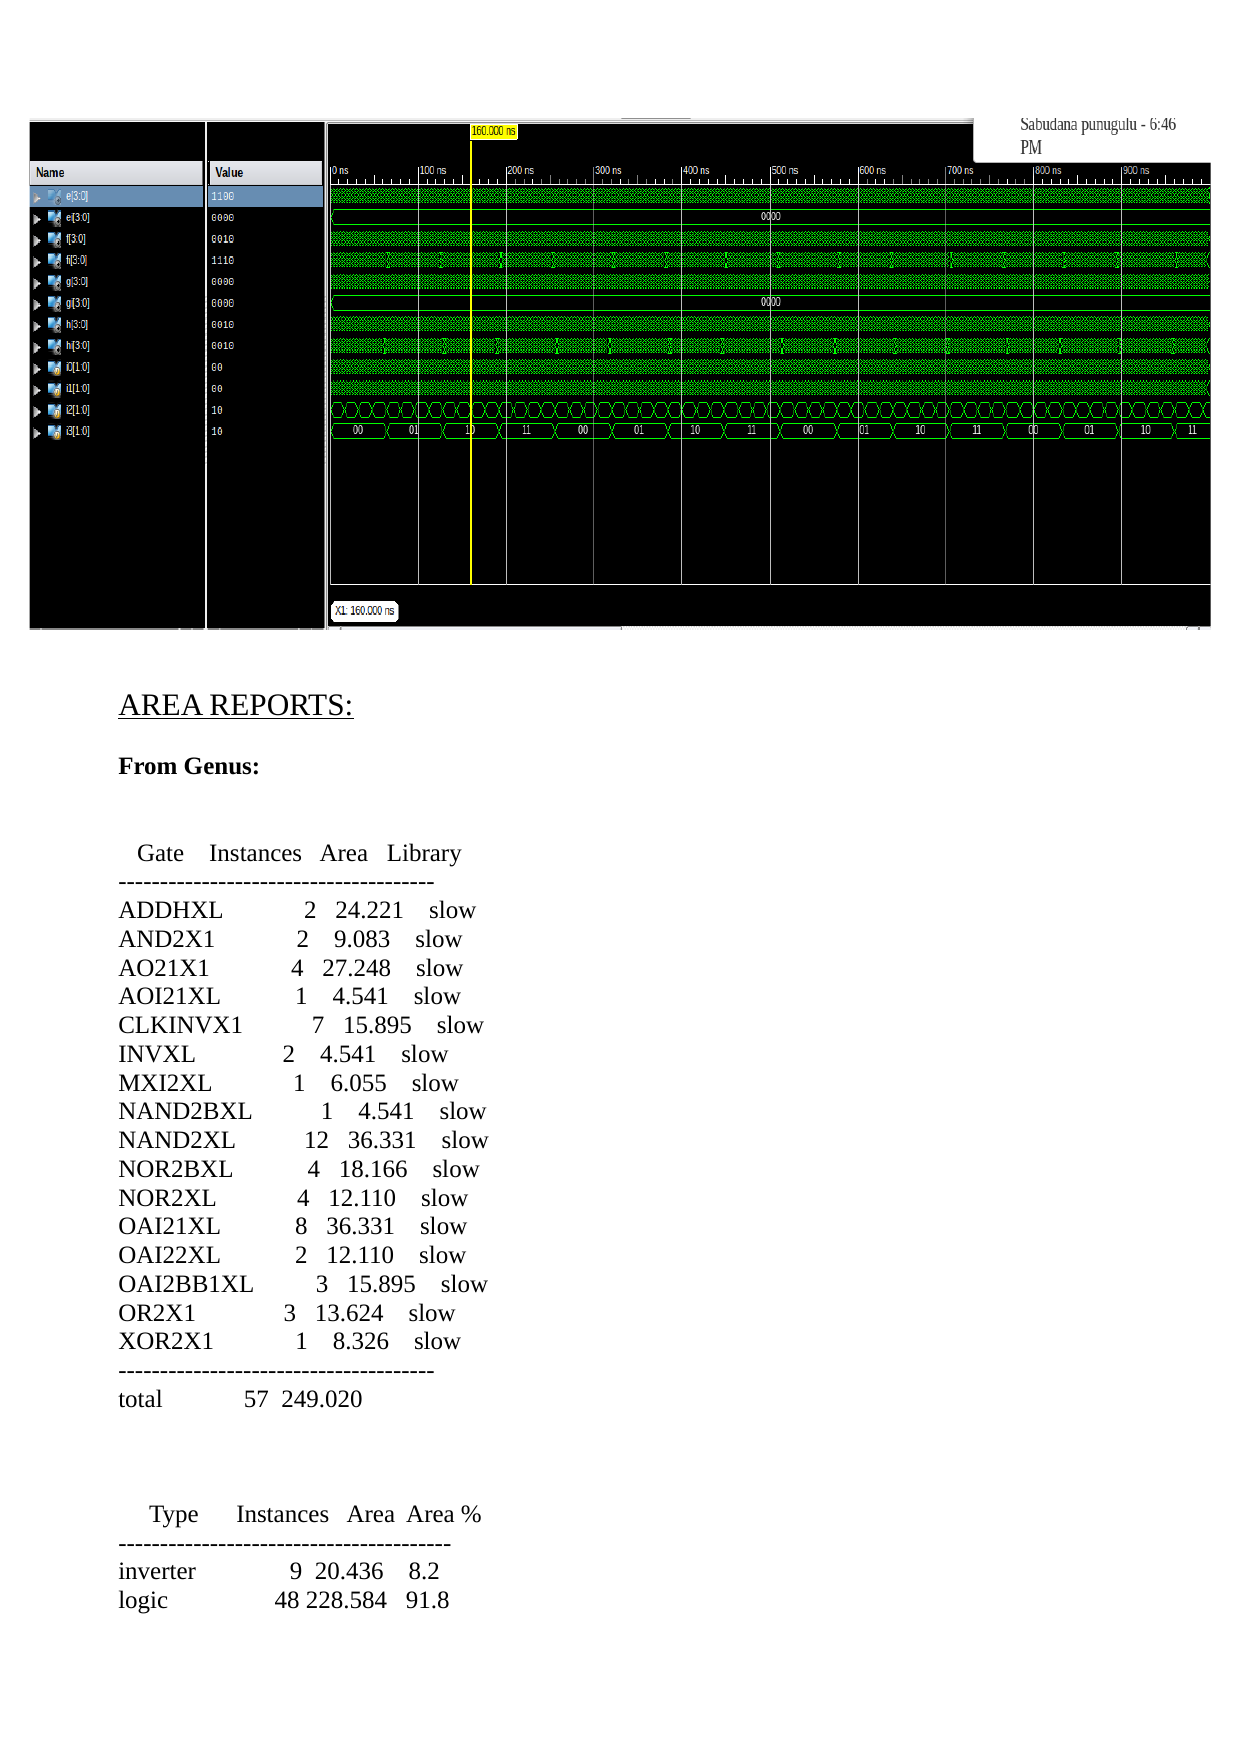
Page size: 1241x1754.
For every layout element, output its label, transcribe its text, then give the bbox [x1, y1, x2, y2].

picture [29, 118, 1211, 630]
text ---------------------------------------- [118, 1528, 1122, 1556]
text OAI2BB1XL 3 15.895 slow [118, 1269, 1122, 1298]
text NOR2XL 4 12.110 slow [118, 1183, 1122, 1211]
text -------------------------------------- [118, 866, 1122, 895]
text -------------------------------------- [118, 1355, 1122, 1384]
text OAI21XL 8 36.331 slow [118, 1211, 1122, 1240]
text OAI22XL 2 12.110 slow [118, 1240, 1122, 1269]
text logic 48 228.584 91.8 [118, 1585, 1122, 1614]
text XOR2X1 1 8.326 slow [118, 1326, 1122, 1355]
text AREA REPORTS: [118, 687, 1122, 723]
text AOI21XL 1 4.541 slow [118, 981, 1122, 1010]
text From Genus: [118, 751, 1122, 780]
text AND2X1 2 9.083 slow [118, 924, 1122, 953]
text inverter 9 20.436 8.2 [118, 1556, 1122, 1585]
text ADDHXL 2 24.221 slow [118, 895, 1122, 924]
text AO21X1 4 27.248 slow [118, 953, 1122, 981]
text OR2X1 3 13.624 slow [118, 1298, 1122, 1326]
text Type Instances Area Area % [118, 1499, 1122, 1528]
text Gate Instances Area Library [118, 838, 1122, 866]
text NOR2BXL 4 18.166 slow [118, 1154, 1122, 1183]
text INVXL 2 4.541 slow [118, 1039, 1122, 1068]
text NAND2XL 12 36.331 slow [118, 1125, 1122, 1154]
text MXI2XL 1 6.055 slow [118, 1068, 1122, 1096]
text total 57 249.020 [118, 1384, 1122, 1413]
text NAND2BXL 1 4.541 slow [118, 1096, 1122, 1125]
text CLKINVX1 7 15.895 slow [118, 1010, 1122, 1039]
